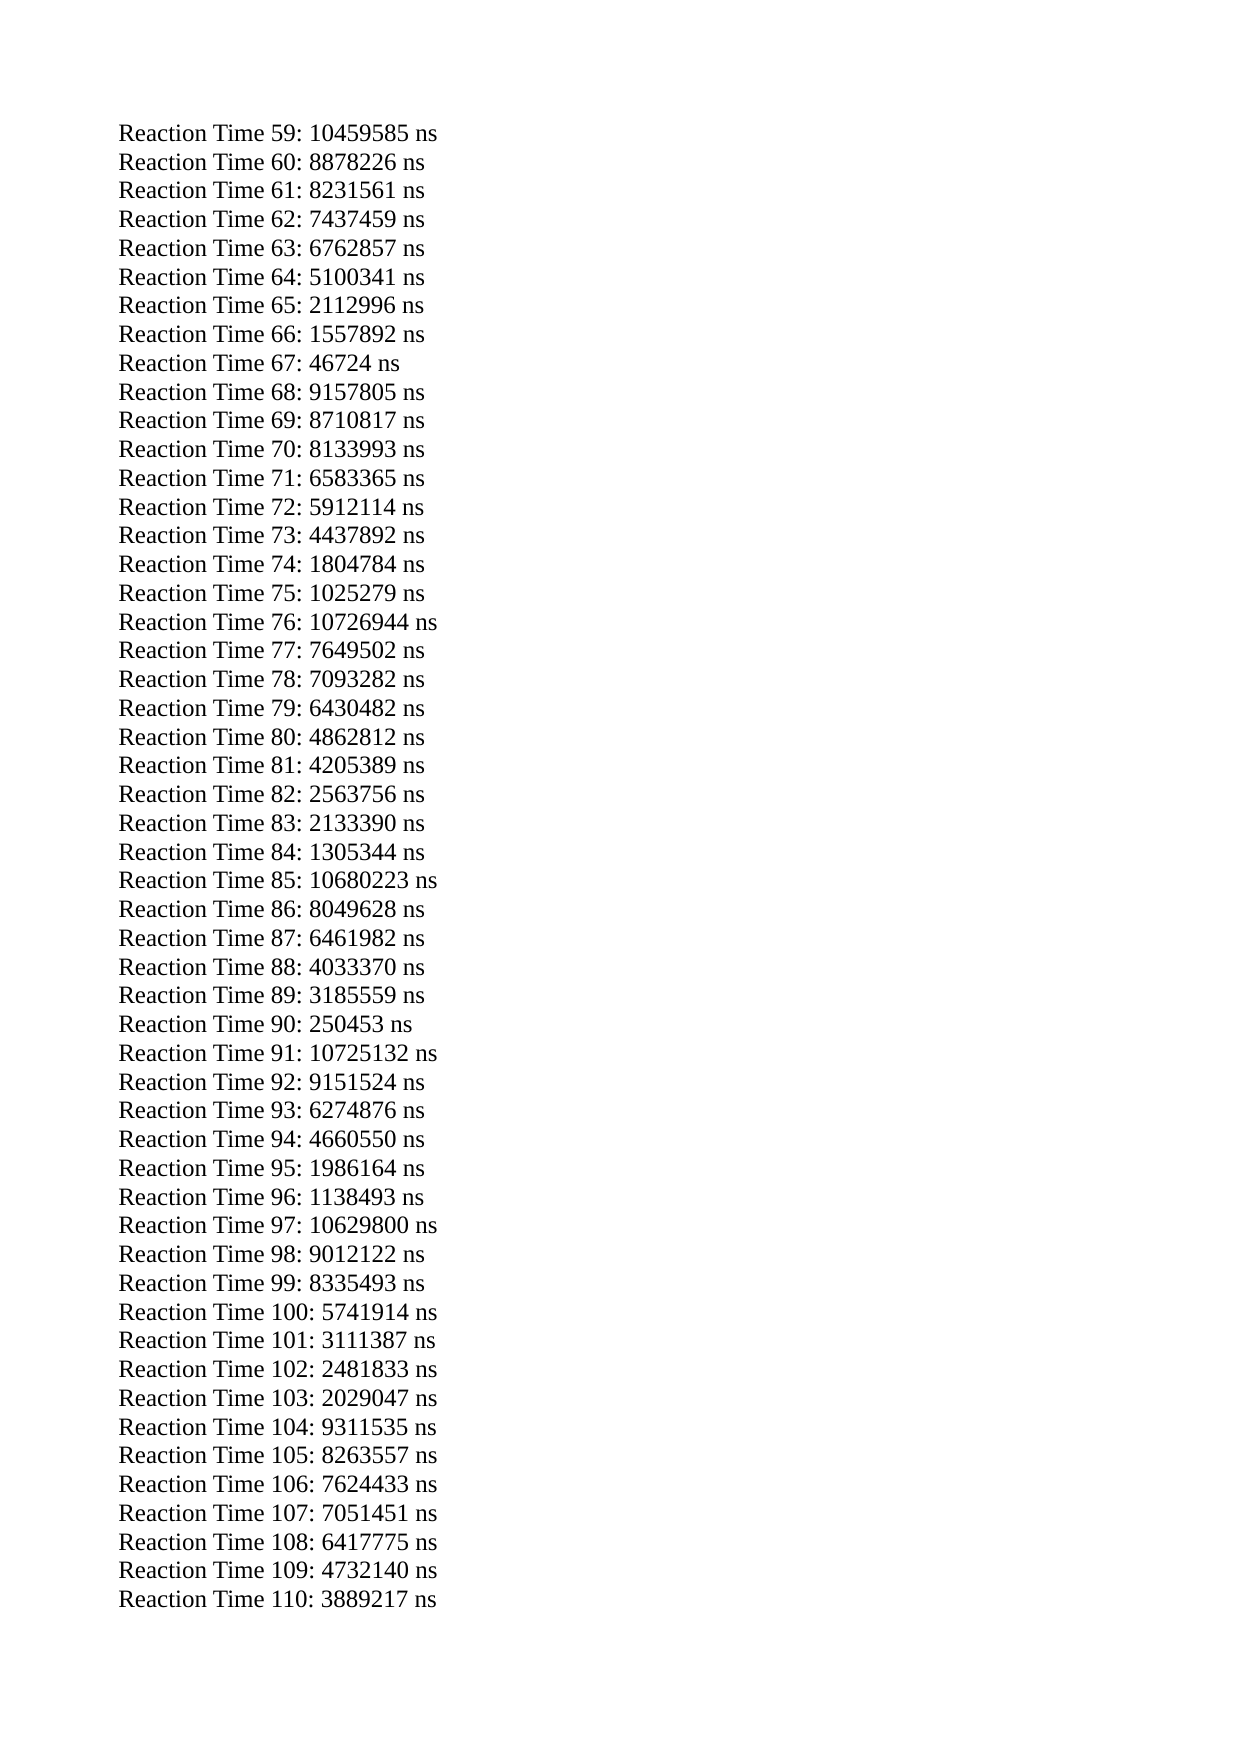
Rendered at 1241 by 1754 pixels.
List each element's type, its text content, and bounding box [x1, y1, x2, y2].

text Reaction Time 100: 5741914 ns [118, 1297, 1122, 1326]
text Reaction Time 109: 4732140 ns [118, 1556, 1122, 1584]
text Reaction Time 65: 2112996 ns [118, 291, 1122, 319]
text Reaction Time 71: 6583365 ns [118, 463, 1122, 492]
text Reaction Time 74: 1804784 ns [118, 549, 1122, 578]
text Reaction Time 95: 1986164 ns [118, 1153, 1122, 1182]
text Reaction Time 70: 8133993 ns [118, 434, 1122, 463]
text Reaction Time 62: 7437459 ns [118, 204, 1122, 233]
text Reaction Time 110: 3889217 ns [118, 1584, 1122, 1613]
text Reaction Time 88: 4033370 ns [118, 952, 1122, 981]
text Reaction Time 64: 5100341 ns [118, 262, 1122, 291]
text Reaction Time 99: 8335493 ns [118, 1268, 1122, 1297]
text Reaction Time 94: 4660550 ns [118, 1124, 1122, 1153]
text Reaction Time 72: 5912114 ns [118, 492, 1122, 521]
text Reaction Time 84: 1305344 ns [118, 837, 1122, 866]
text Reaction Time 68: 9157805 ns [118, 377, 1122, 406]
text Reaction Time 105: 8263557 ns [118, 1441, 1122, 1469]
text Reaction Time 85: 10680223 ns [118, 866, 1122, 894]
text Reaction Time 69: 8710817 ns [118, 406, 1122, 434]
text Reaction Time 107: 7051451 ns [118, 1498, 1122, 1527]
text Reaction Time 63: 6762857 ns [118, 233, 1122, 262]
text Reaction Time 79: 6430482 ns [118, 693, 1122, 722]
text Reaction Time 77: 7649502 ns [118, 636, 1122, 664]
text Reaction Time 59: 10459585 ns [118, 118, 1122, 147]
text Reaction Time 91: 10725132 ns [118, 1038, 1122, 1067]
text Reaction Time 78: 7093282 ns [118, 664, 1122, 693]
text Reaction Time 108: 6417775 ns [118, 1527, 1122, 1556]
text Reaction Time 104: 9311535 ns [118, 1412, 1122, 1441]
text Reaction Time 97: 10629800 ns [118, 1211, 1122, 1239]
text Reaction Time 87: 6461982 ns [118, 923, 1122, 952]
text Reaction Time 73: 4437892 ns [118, 521, 1122, 549]
text Reaction Time 89: 3185559 ns [118, 981, 1122, 1009]
text Reaction Time 93: 6274876 ns [118, 1096, 1122, 1124]
text Reaction Time 90: 250453 ns [118, 1009, 1122, 1038]
text Reaction Time 101: 3111387 ns [118, 1326, 1122, 1354]
text Reaction Time 96: 1138493 ns [118, 1182, 1122, 1211]
text Reaction Time 106: 7624433 ns [118, 1469, 1122, 1498]
text Reaction Time 66: 1557892 ns [118, 319, 1122, 348]
text Reaction Time 103: 2029047 ns [118, 1383, 1122, 1412]
text Reaction Time 102: 2481833 ns [118, 1354, 1122, 1383]
text Reaction Time 60: 8878226 ns [118, 147, 1122, 176]
text Reaction Time 82: 2563756 ns [118, 779, 1122, 808]
text Reaction Time 81: 4205389 ns [118, 751, 1122, 779]
text Reaction Time 67: 46724 ns [118, 348, 1122, 377]
text Reaction Time 86: 8049628 ns [118, 894, 1122, 923]
text Reaction Time 80: 4862812 ns [118, 722, 1122, 751]
text Reaction Time 98: 9012122 ns [118, 1239, 1122, 1268]
text Reaction Time 83: 2133390 ns [118, 808, 1122, 837]
text Reaction Time 76: 10726944 ns [118, 607, 1122, 636]
text Reaction Time 75: 1025279 ns [118, 578, 1122, 607]
text Reaction Time 92: 9151524 ns [118, 1067, 1122, 1096]
text Reaction Time 61: 8231561 ns [118, 176, 1122, 204]
